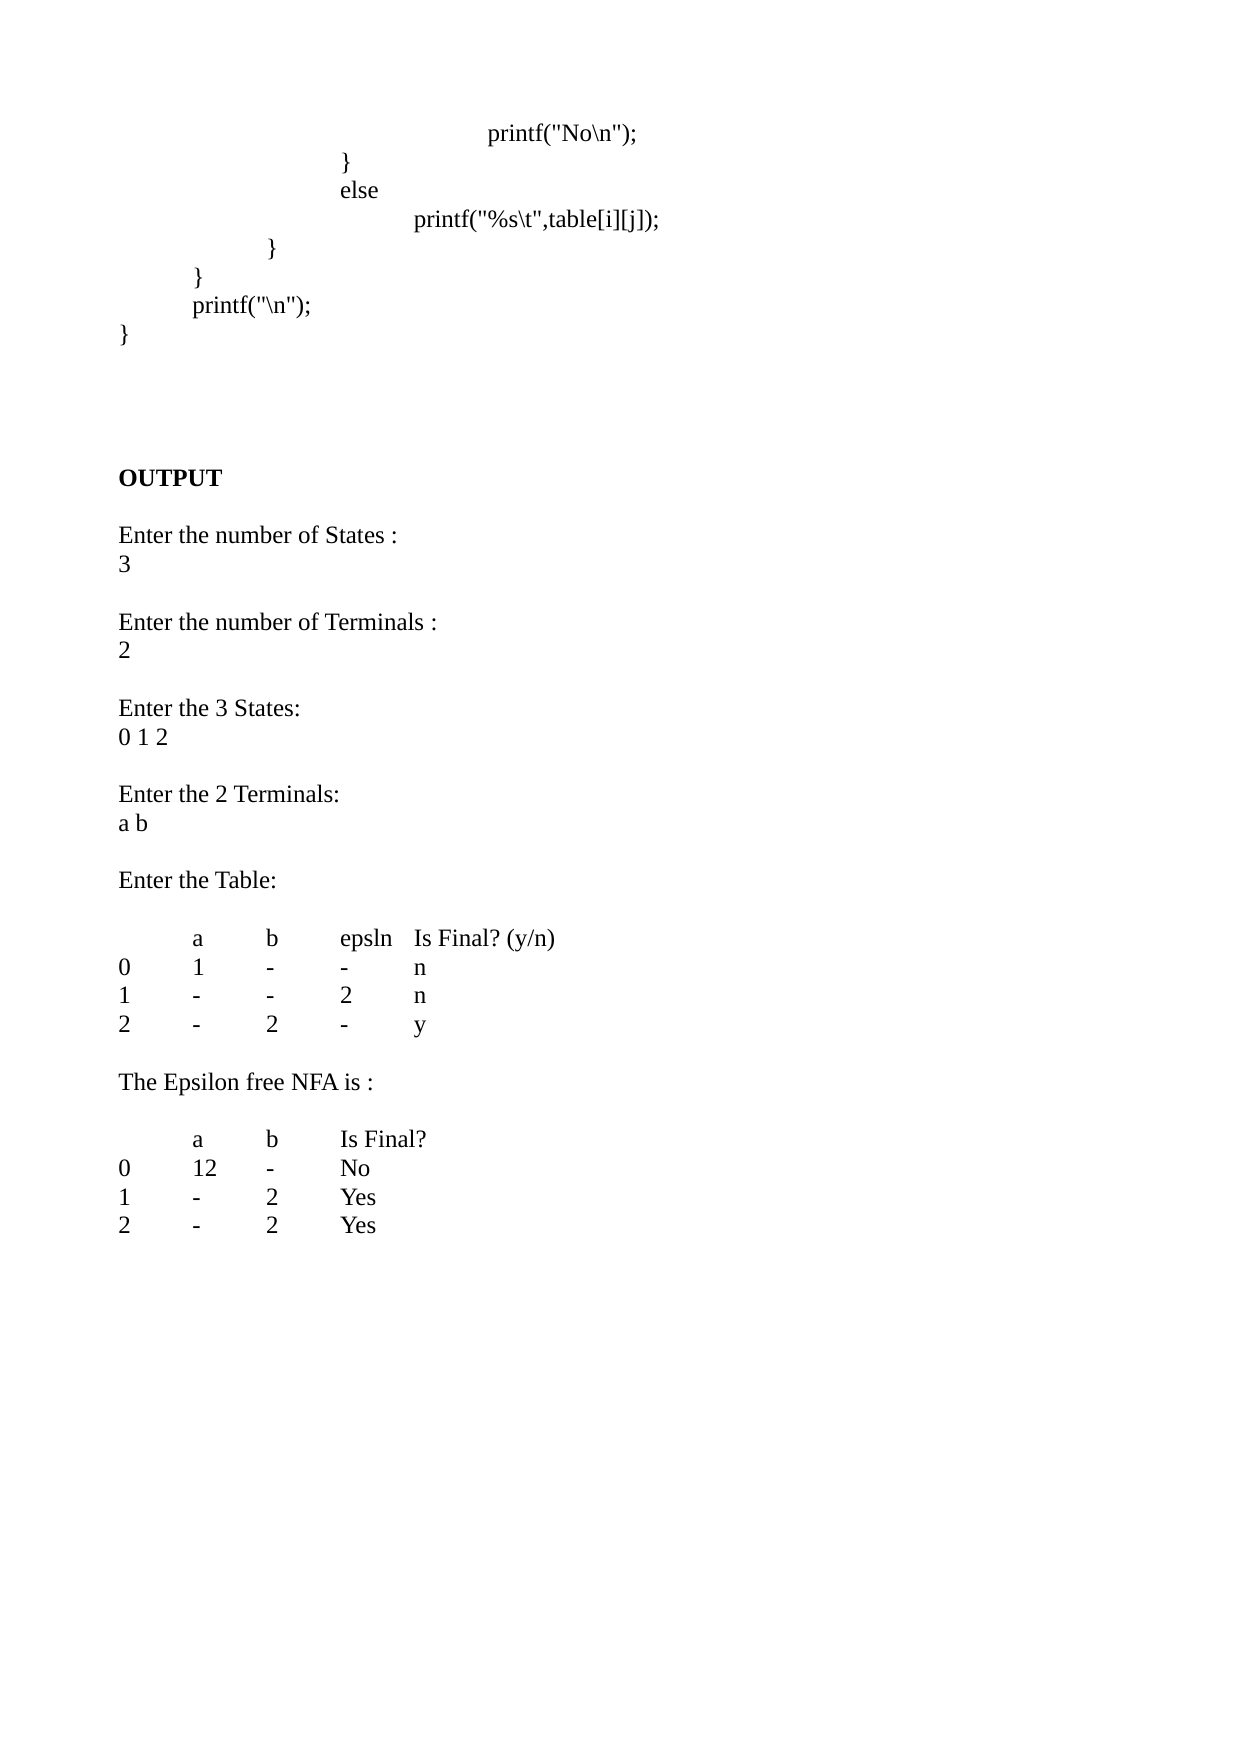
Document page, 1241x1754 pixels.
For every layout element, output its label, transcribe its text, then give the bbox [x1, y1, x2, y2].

text a b Is Final? [118, 1124, 1122, 1153]
text OUTPUT [118, 463, 1122, 492]
text a b [118, 808, 1122, 837]
text 1 - 2 Yes [118, 1182, 1122, 1211]
text printf("%s\t",table[i][j]); [118, 204, 1122, 233]
text 1 - - 2 n [118, 981, 1122, 1009]
text Enter the number of Terminals : [118, 607, 1122, 636]
text 0 1 2 [118, 722, 1122, 751]
text } [118, 147, 1122, 176]
text a b epsln Is Final? (y/n) [118, 923, 1122, 952]
text Enter the 2 Terminals: [118, 779, 1122, 808]
text } [118, 233, 1122, 262]
text else [118, 176, 1122, 204]
text } [118, 319, 1122, 348]
text } [118, 262, 1122, 291]
text 2 [118, 636, 1122, 664]
text Enter the 3 States: [118, 693, 1122, 722]
text Enter the number of States : [118, 521, 1122, 549]
text 2 - 2 Yes [118, 1211, 1122, 1239]
text 3 [118, 549, 1122, 578]
text printf("No\n"); [118, 118, 1122, 147]
text 2 - 2 - y [118, 1009, 1122, 1038]
text Enter the Table: [118, 866, 1122, 894]
text 0 12 - No [118, 1153, 1122, 1182]
text printf("\n"); [118, 291, 1122, 319]
text The Epsilon free NFA is : [118, 1067, 1122, 1096]
text 0 1 - - n [118, 952, 1122, 981]
